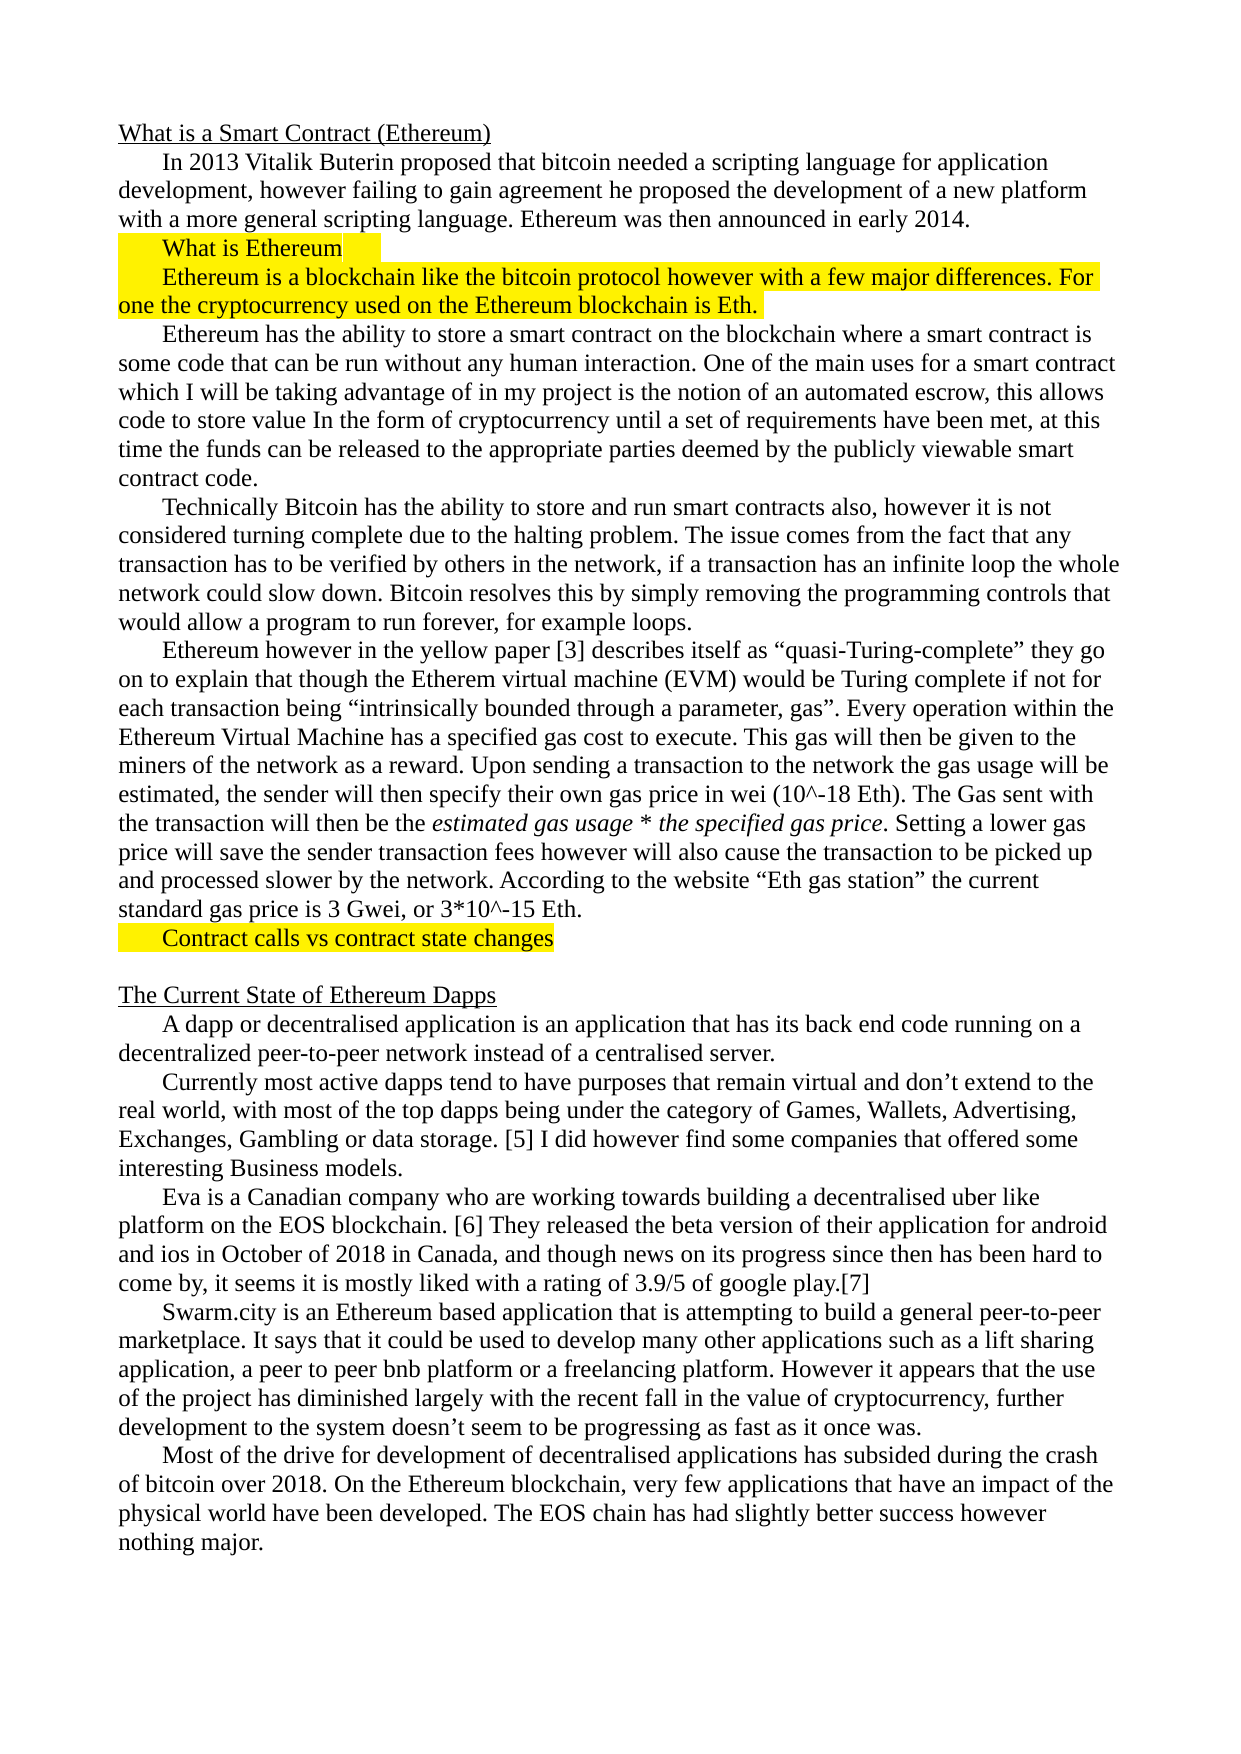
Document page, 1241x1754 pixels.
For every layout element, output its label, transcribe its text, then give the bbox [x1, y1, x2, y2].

text Ethereum is a blockchain like the bitcoin protocol however with a few major differences. For one the cryptocurrency used on the Ethereum blockchain is Eth. [118, 262, 1122, 319]
text What is a Smart Contract (Ethereum) [118, 118, 1122, 147]
text The Current State of Ethereum Dapps [118, 981, 1122, 1009]
text Most of the drive for development of decentralised applications has subsided during the crash of bitcoin over 2018. On the Ethereum blockchain, very few applications that have an impact of the physical world have been developed. The EOS chain has had slightly better success however nothing major. [118, 1441, 1122, 1556]
text What is Ethereum [118, 233, 1122, 262]
text Ethereum however in the yellow paper [3] describes itself as “quasi-Turing-complete” they go on to explain that though the Etherem virtual machine (EVM) would be Turing complete if not for each transaction being “intrinsically bounded through a parameter, gas”. Every operation within the Ethereum Virtual Machine has a specified gas cost to execute. This gas will then be given to the miners of the network as a reward. Upon sending a transaction to the network the gas usage will be estimated, the sender will then specify their own gas price in wei (10^-18 Eth). The Gas sent with the transaction will then be the estimated gas usage * the specified gas price. Setting a lower gas price will save the sender transaction fees however will also cause the transaction to be picked up and processed slower by the network. According to the website “Eth gas station” the current standard gas price is 3 Gwei, or 3*10^-15 Eth. [118, 636, 1122, 923]
text Eva is a Canadian company who are working towards building a decentralised uber like platform on the EOS blockchain. [6] They released the beta version of their application for android and ios in October of 2018 in Canada, and though news on its progress since then has been hard to come by, it seems it is mostly liked with a rating of 3.9/5 of google play.[7] [118, 1182, 1122, 1297]
text Technically Bitcoin has the ability to store and run smart contracts also, however it is not considered turning complete due to the halting problem. The issue comes from the fact that any transaction has to be verified by others in the network, if a transaction has an infinite loop the whole network could slow down. Bitcoin resolves this by simply removing the programming controls that would allow a program to run forever, for example loops. [118, 492, 1122, 636]
text Ethereum has the ability to store a smart contract on the blockchain where a smart contract is some code that can be run without any human interaction. One of the main uses for a smart contract which I will be taking advantage of in my project is the notion of an automated escrow, this allows code to store value In the form of cryptocurrency until a set of requirements have been met, at this time the funds can be released to the appropriate parties deemed by the publicly viewable smart contract code. [118, 319, 1122, 492]
text Contract calls vs contract state changes [118, 923, 1122, 952]
text A dapp or decentralised application is an application that has its back end code running on a decentralized peer-to-peer network instead of a centralised server. [118, 1009, 1122, 1067]
text In 2013 Vitalik Buterin proposed that bitcoin needed a scripting language for application development, however failing to gain agreement he proposed the development of a new platform with a more general scripting language. Ethereum was then announced in early 2014. [118, 147, 1122, 233]
text Swarm.city is an Ethereum based application that is attempting to build a general peer-to-peer marketplace. It says that it could be used to develop many other applications such as a lift sharing application, a peer to peer bnb platform or a freelancing platform. However it appears that the use of the project has diminished largely with the recent fall in the value of cryptocurrency, further development to the system doesn’t seem to be progressing as fast as it once was. [118, 1297, 1122, 1441]
text Currently most active dapps tend to have purposes that remain virtual and don’t extend to the real world, with most of the top dapps being under the category of Games, Wallets, Advertising, Exchanges, Gambling or data storage. [5] I did however find some companies that offered some interesting Business models. [118, 1067, 1122, 1182]
